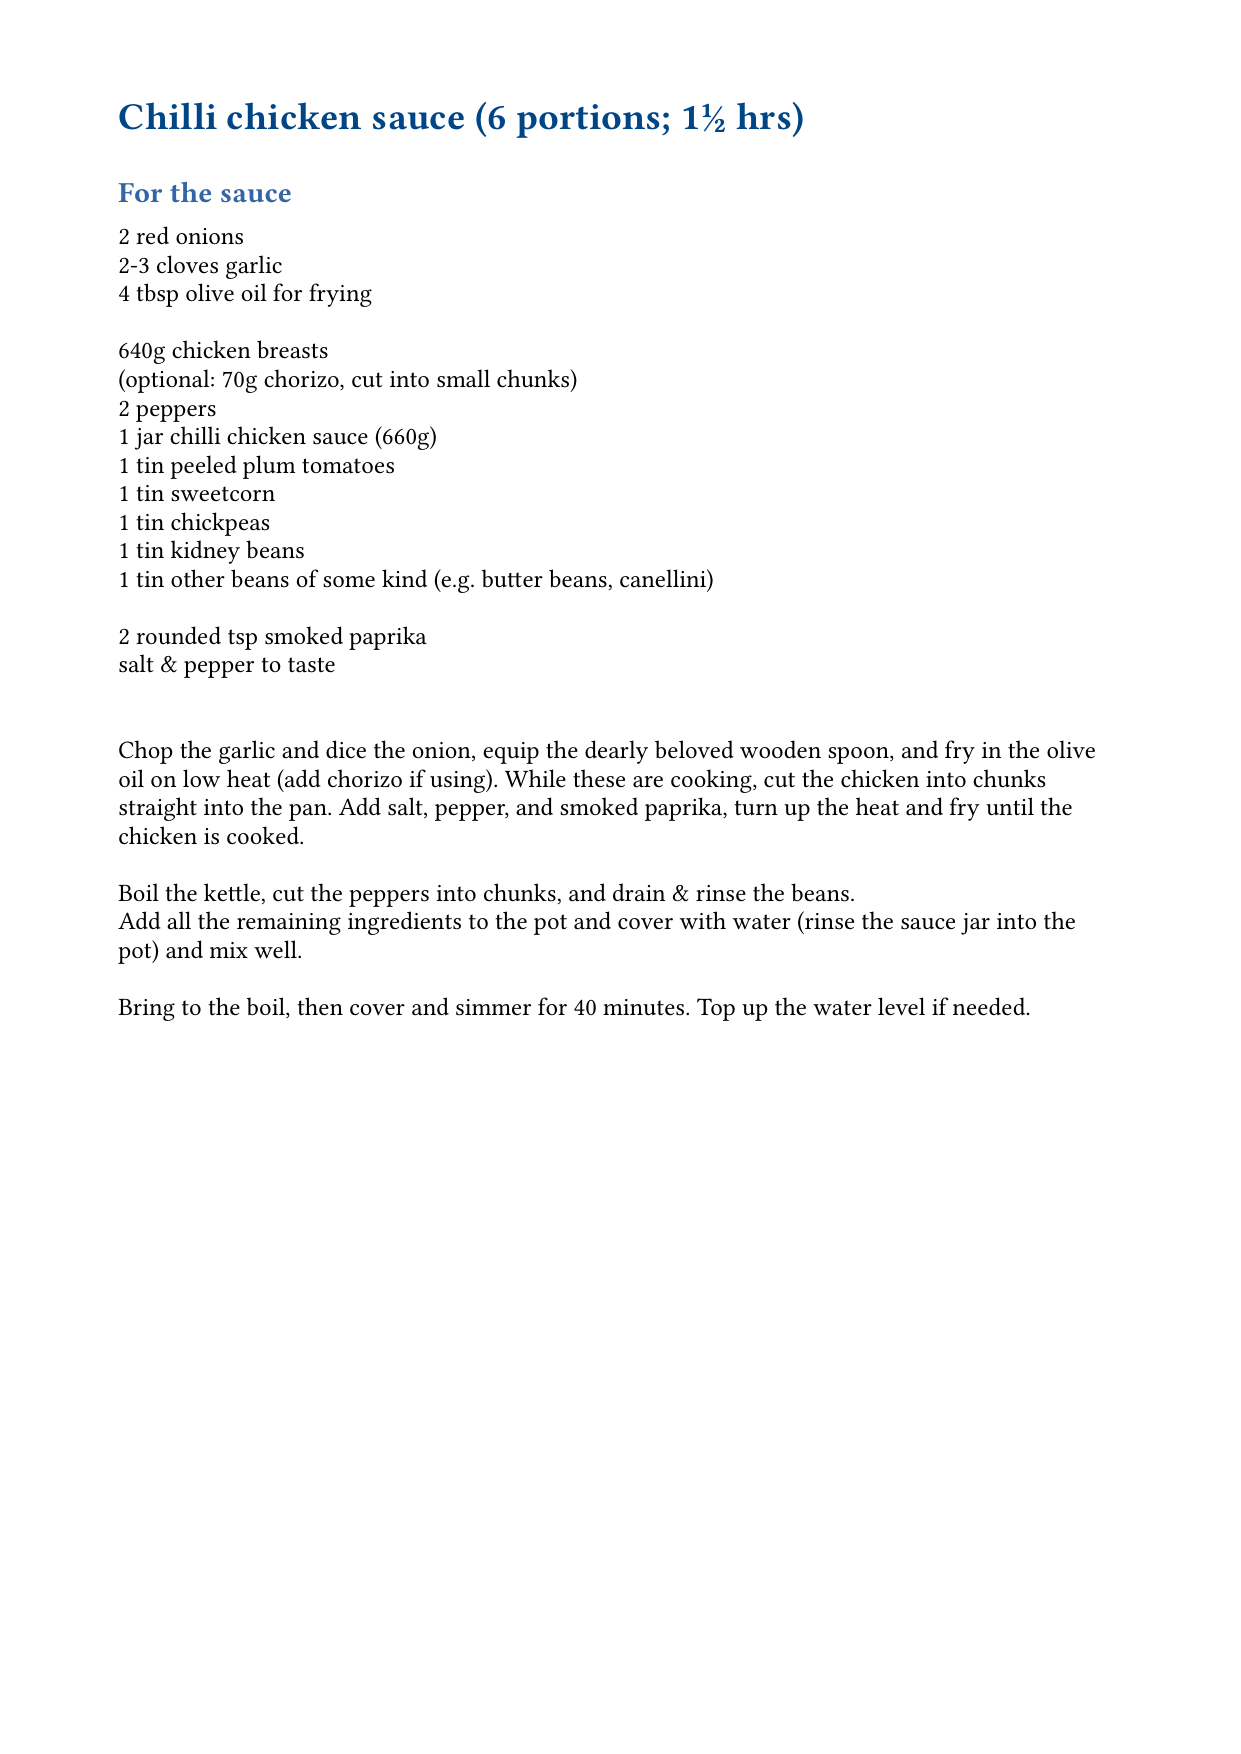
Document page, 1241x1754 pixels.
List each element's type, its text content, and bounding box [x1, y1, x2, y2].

text 640g chicken breasts [118, 336, 1122, 365]
text 2 red onions [118, 222, 1122, 251]
text 1 tin kidney beans [118, 536, 1122, 565]
subtitle For the sauce [118, 177, 1122, 210]
text 1 tin peeled plum tomatoes [118, 451, 1122, 479]
text salt & pepper to taste [118, 650, 1122, 679]
text Chop the garlic and dice the onion, equip the dearly beloved wooden spoon, and fry in the olive oil on low heat (add chorizo if using). While these are cooking, cut the chicken into chunks straight into the pan. Add salt, pepper, and smoked paprika, turn up the heat and fry until the chicken is cooked. [118, 736, 1122, 850]
text 2 rounded tsp smoked paprika [118, 622, 1122, 650]
text 1 tin sweetcorn [118, 479, 1122, 508]
text Bring to the boil, then cover and simmer for 40 minutes. Top up the water level if needed. [118, 993, 1122, 1021]
text (optional: 70g chorizo, cut into small chunks) [118, 365, 1122, 393]
text 1 tin other beans of some kind (e.g. butter beans, canellini) [118, 565, 1122, 593]
text 1 jar chilli chicken sauce (660g) [118, 422, 1122, 451]
text 4 tbsp olive oil for frying [118, 279, 1122, 308]
text 1 tin chickpeas [118, 508, 1122, 536]
text 2-3 cloves garlic [118, 251, 1122, 279]
text Boil the kettle, cut the peppers into chunks, and drain & rinse the beans. Add all the remaining ingredients to the pot and cover with water (rinse the sauce jar into the pot) and mix well. [118, 879, 1122, 964]
text 2 peppers [118, 393, 1122, 422]
subtitle Chilli chicken sauce (6 portions; 1½ hrs) [118, 96, 1122, 139]
